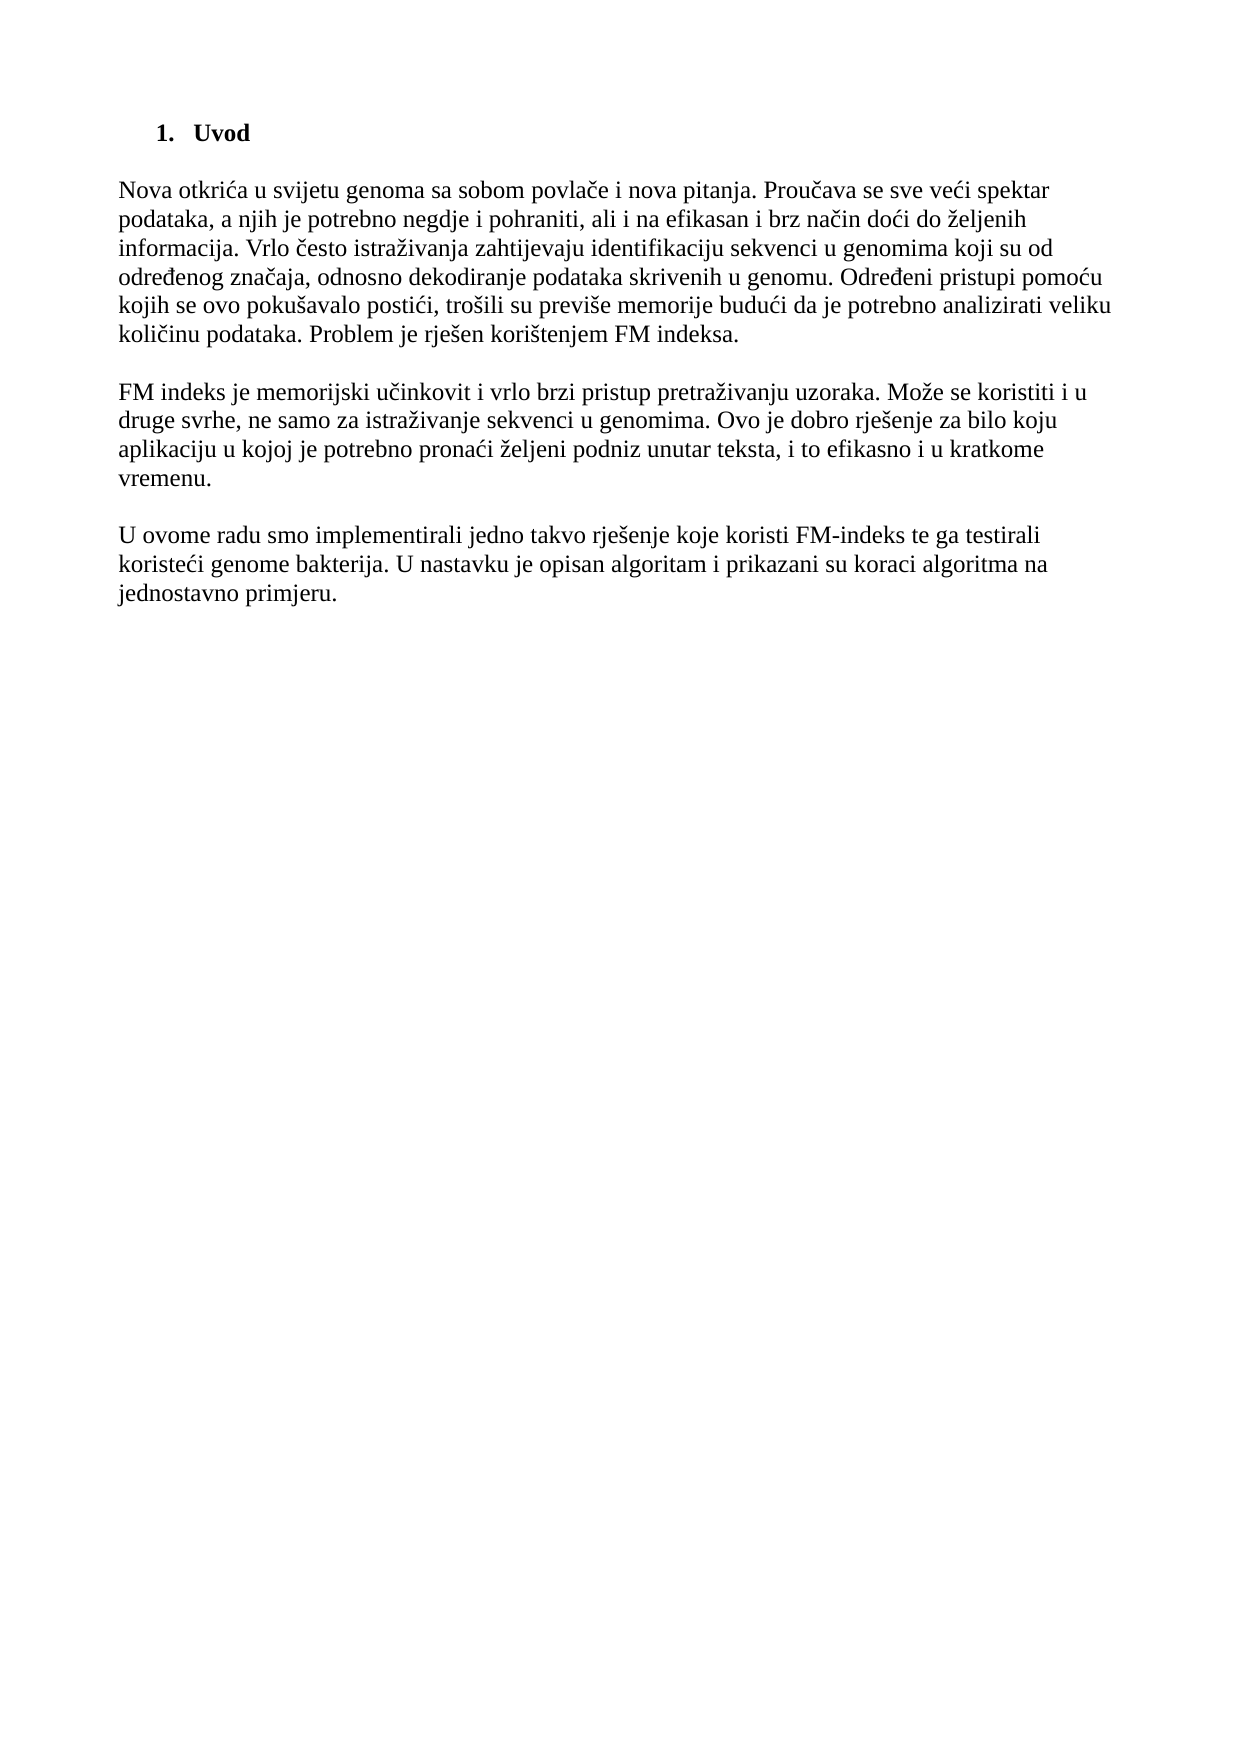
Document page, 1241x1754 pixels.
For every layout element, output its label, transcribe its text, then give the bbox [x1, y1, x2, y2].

list Uvod [156, 118, 1122, 147]
text U ovome radu smo implementirali jedno takvo rješenje koje koristi FM-indeks te ga testirali koristeći genome bakterija. U nastavku je opisan algoritam i prikazani su koraci algoritma na jednostavno primjeru. [118, 521, 1122, 607]
text FM indeks je memorijski učinkovit i vrlo brzi pristup pretraživanju uzoraka. Može se koristiti i u druge svrhe, ne samo za istraživanje sekvenci u genomima. Ovo je dobro rješenje za bilo koju aplikaciju u kojoj je potrebno pronaći željeni podniz unutar teksta, i to efikasno i u kratkome vremenu. [118, 377, 1122, 492]
text Nova otkrića u svijetu genoma sa sobom povlače i nova pitanja. Proučava se sve veći spektar podataka, a njih je potrebno negdje i pohraniti, ali i na efikasan i brz način doći do željenih informacija. Vrlo često istraživanja zahtijevaju identifikaciju sekvenci u genomima koji su od određenog značaja, odnosno dekodiranje podataka skrivenih u genomu. Određeni pristupi pomoću kojih se ovo pokušavalo postići, trošili su previše memorije budući da je potrebno analizirati veliku količinu podataka. Problem je rješen korištenjem FM indeksa. [118, 176, 1122, 348]
